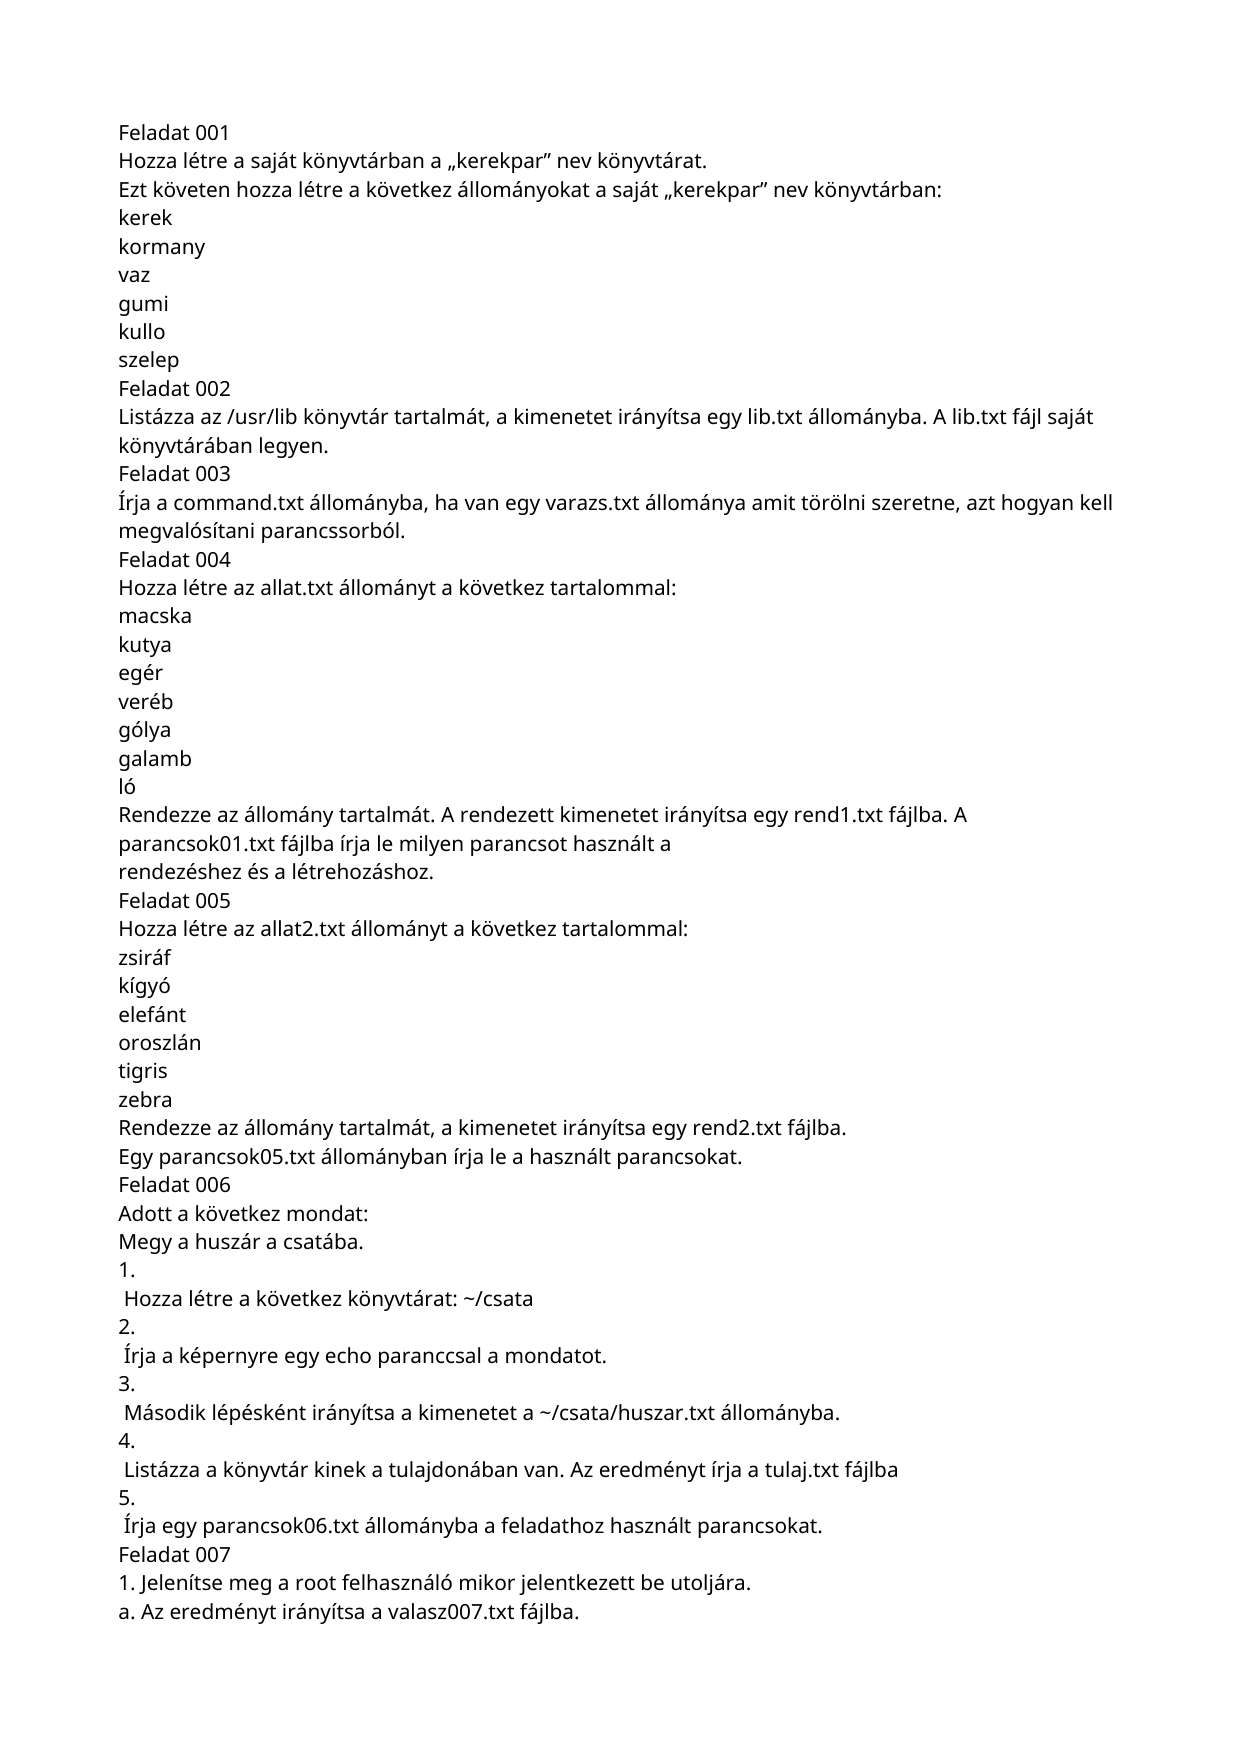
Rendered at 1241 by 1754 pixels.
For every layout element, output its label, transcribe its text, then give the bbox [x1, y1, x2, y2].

text 4. [118, 1426, 1122, 1455]
text veréb [118, 687, 1122, 715]
text tigris [118, 1057, 1122, 1085]
text Feladat 005 [118, 886, 1122, 914]
text Egy parancsok05.txt állományban írja le a használt parancsokat. [118, 1142, 1122, 1170]
text zebra [118, 1085, 1122, 1113]
text a. Az eredményt irányítsa a valasz007.txt fájlba. [118, 1597, 1122, 1625]
text kutya [118, 630, 1122, 658]
text kígyó [118, 971, 1122, 1000]
text vaz [118, 260, 1122, 289]
text Rendezze az állomány tartalmát, a kimenetet irányítsa egy rend2.txt fájlba. [118, 1113, 1122, 1142]
text macska [118, 602, 1122, 630]
text 2. [118, 1312, 1122, 1341]
text Írja a command.txt állományba, ha van egy varazs.txt állománya amit törölni szeretne, azt hogyan kell megvalósítani parancssorból. [118, 488, 1122, 545]
text Hozza létre a saját könyvtárban a „kerekpar” nev könyvtárat. [118, 147, 1122, 175]
text oroszlán [118, 1028, 1122, 1057]
text Hozza létre az allat.txt állományt a következ tartalommal: [118, 573, 1122, 602]
text egér [118, 658, 1122, 687]
text Rendezze az állomány tartalmát. A rendezett kimenetet irányítsa egy rend1.txt fájlba. A parancsok01.txt fájlba írja le milyen parancsot használt a [118, 801, 1122, 857]
text 3. [118, 1369, 1122, 1398]
text Második lépésként irányítsa a kimenetet a ~/csata/huszar.txt állományba. [118, 1398, 1122, 1426]
text Hozza létre a következ könyvtárat: ~/csata [118, 1284, 1122, 1312]
text Feladat 004 [118, 545, 1122, 573]
text rendezéshez és a létrehozáshoz. [118, 857, 1122, 886]
text szelep [118, 346, 1122, 374]
text Feladat 003 [118, 459, 1122, 488]
text Írja egy parancsok06.txt állományba a feladathoz használt parancsokat. [118, 1512, 1122, 1540]
text 1. [118, 1256, 1122, 1284]
text Listázza az /usr/lib könyvtár tartalmát, a kimenetet irányítsa egy lib.txt állományba. A lib.txt fájl saját könyvtárában legyen. [118, 402, 1122, 459]
text elefánt [118, 1000, 1122, 1028]
text galamb [118, 744, 1122, 772]
text Feladat 007 [118, 1540, 1122, 1568]
text Feladat 006 [118, 1170, 1122, 1199]
text Feladat 001 [118, 118, 1122, 147]
text Ezt követen hozza létre a következ állományokat a saját „kerekpar” nev könyvtárban: [118, 175, 1122, 203]
text Listázza a könyvtár kinek a tulajdonában van. Az eredményt írja a tulaj.txt fájlba [118, 1455, 1122, 1483]
text ló [118, 772, 1122, 801]
text 5. [118, 1483, 1122, 1512]
text zsiráf [118, 943, 1122, 971]
text Feladat 002 [118, 374, 1122, 402]
text kerek [118, 203, 1122, 232]
text kormany [118, 232, 1122, 260]
text kullo [118, 317, 1122, 346]
text gumi [118, 289, 1122, 317]
text gólya [118, 715, 1122, 744]
text Megy a huszár a csatába. [118, 1227, 1122, 1256]
text Hozza létre az allat2.txt állományt a következ tartalommal: [118, 914, 1122, 943]
text Írja a képernyre egy echo paranccsal a mondatot. [118, 1341, 1122, 1369]
text Adott a következ mondat: [118, 1199, 1122, 1227]
text 1. Jelenítse meg a root felhasználó mikor jelentkezett be utoljára. [118, 1568, 1122, 1597]
